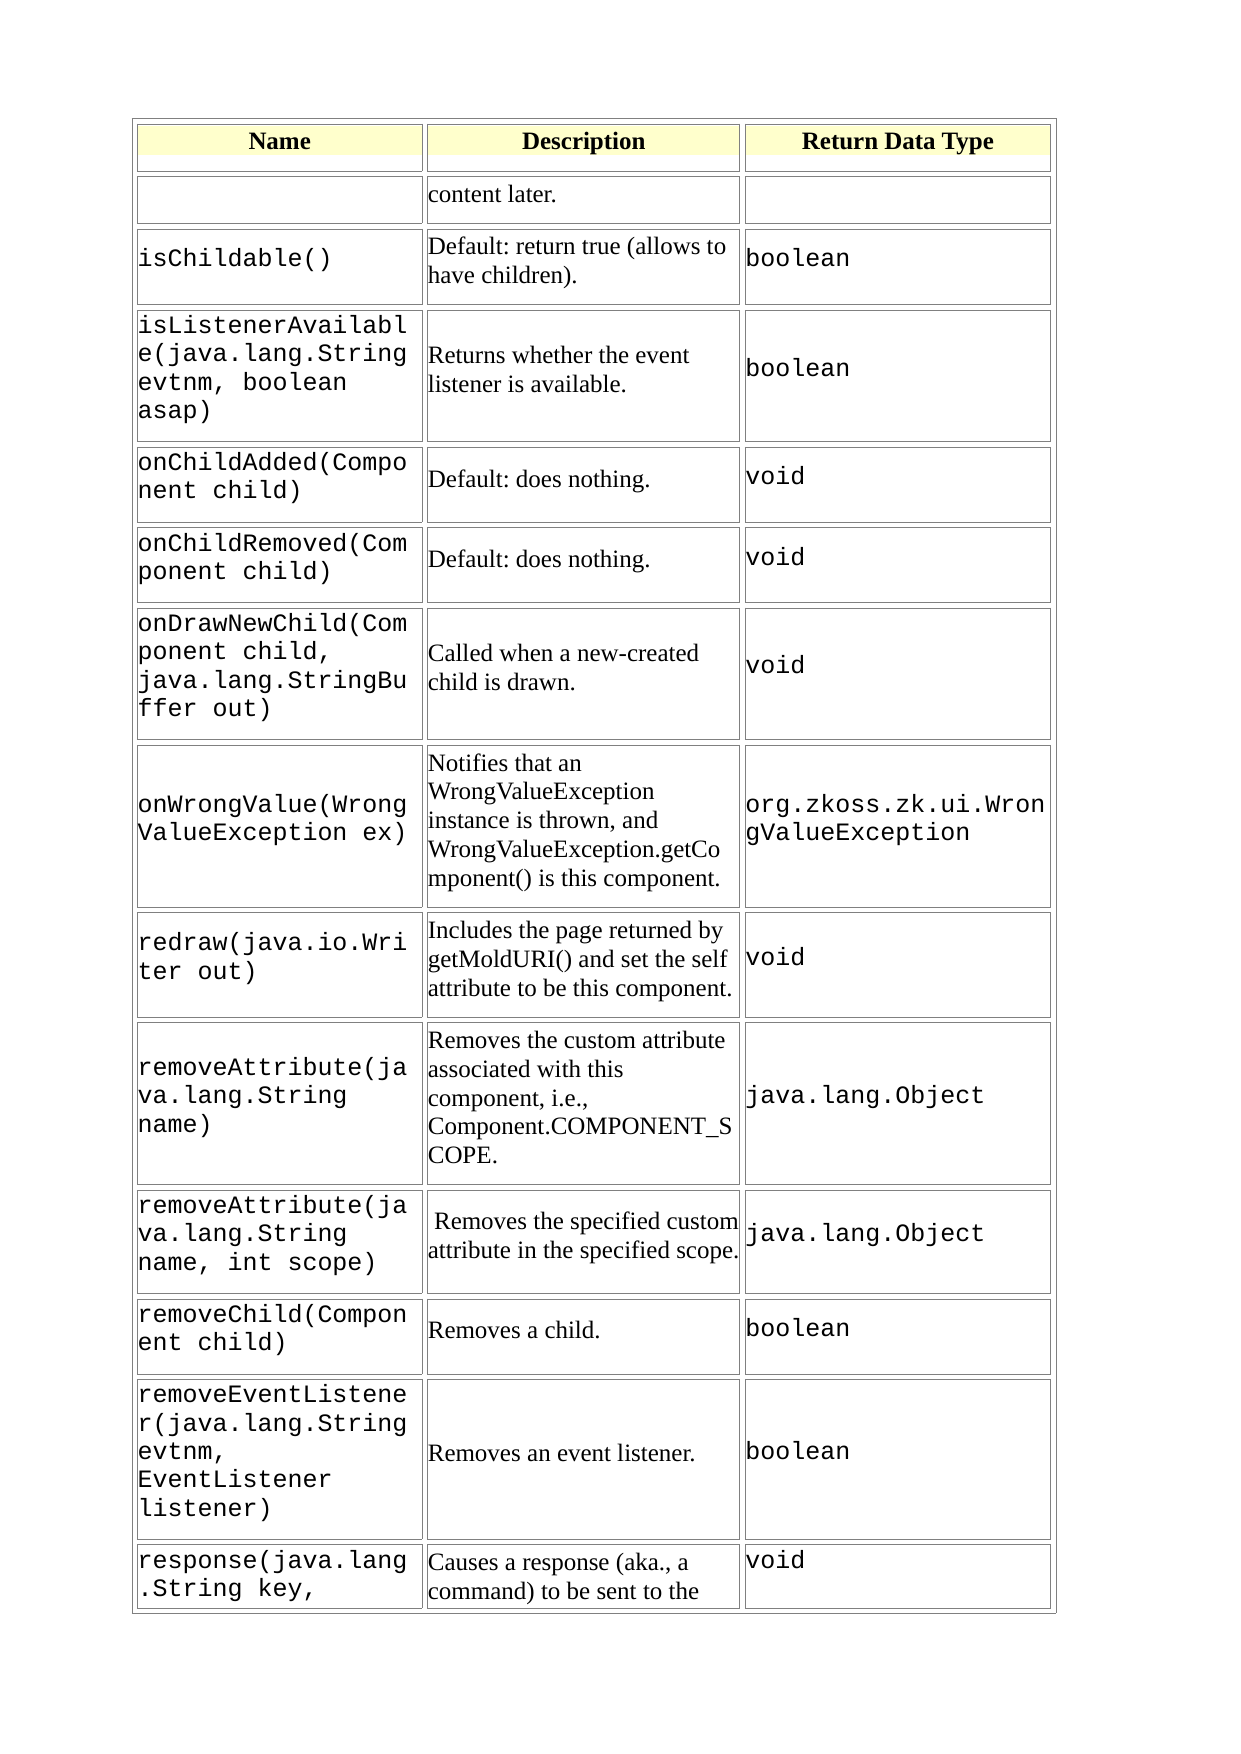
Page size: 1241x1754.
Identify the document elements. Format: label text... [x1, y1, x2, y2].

table_cell Notifies that an WrongValueException instance is thrown, and WrongValueException.getComponent() is this component. [425, 739, 742, 907]
table_cell Removes an event listener. [425, 1374, 742, 1539]
table_cell Returns whether the event listener is available. [425, 304, 742, 441]
table_cell Removes the specified custom attribute in the specified scope. [425, 1184, 742, 1293]
table_cell removeEventListener(java.lang.String evtnm, EventListener listener) [134, 1374, 425, 1539]
table_cell boolean [742, 1293, 1053, 1373]
table_cell Default: does nothing. [425, 522, 742, 602]
table_cell boolean [742, 1374, 1053, 1539]
table_cell [134, 171, 425, 223]
table_cell void [742, 522, 1053, 602]
table_header Name [134, 119, 425, 171]
table_cell removeChild(Component child) [134, 1293, 425, 1373]
table_cell boolean [742, 304, 1053, 441]
table_cell onWrongValue(WrongValueException ex) [134, 739, 425, 907]
table_cell [742, 171, 1053, 223]
table_cell isListenerAvailable(java.lang.String evtnm, boolean asap) [134, 304, 425, 441]
table_cell Includes the page returned by getMoldURI() and set the self attribute to be this component. [425, 907, 742, 1017]
table_cell Default: return true (allows to have children). [425, 223, 742, 304]
table_cell java.lang.Object [742, 1017, 1053, 1184]
table_cell java.lang.Object [742, 1184, 1053, 1293]
table_cell onChildRemoved(Component child) [134, 522, 425, 602]
table_cell Default: does nothing. [425, 441, 742, 522]
table_cell boolean [742, 223, 1053, 304]
table_cell content later. [425, 171, 742, 223]
table_cell Causes a response (aka., a command) to be sent to the [425, 1539, 742, 1608]
table_cell void [742, 441, 1053, 522]
table_cell onChildAdded(Component child) [134, 441, 425, 522]
table_cell org.zkoss.zk.ui.WrongValueException [742, 739, 1053, 907]
table_cell Removes the custom attribute associated with this component, i.e., Component.COMPONENT_SCOPE. [425, 1017, 742, 1184]
table_header Return Data Type [742, 119, 1053, 171]
table_header Description [425, 119, 742, 171]
table_cell Removes a child. [425, 1293, 742, 1373]
table_cell removeAttribute(java.lang.String name) [134, 1017, 425, 1184]
table_cell void [742, 907, 1053, 1017]
table_cell Called when a new-created child is drawn. [425, 602, 742, 739]
table_cell isChildable() [134, 223, 425, 304]
table_cell onDrawNewChild(Component child, java.lang.StringBuffer out) [134, 602, 425, 739]
table_cell void [742, 602, 1053, 739]
table_cell response(java.lang.String key, [134, 1539, 425, 1608]
table_cell removeAttribute(java.lang.String name, int scope) [134, 1184, 425, 1293]
table_cell redraw(java.io.Writer out) [134, 907, 425, 1017]
table_cell void [742, 1539, 1053, 1608]
